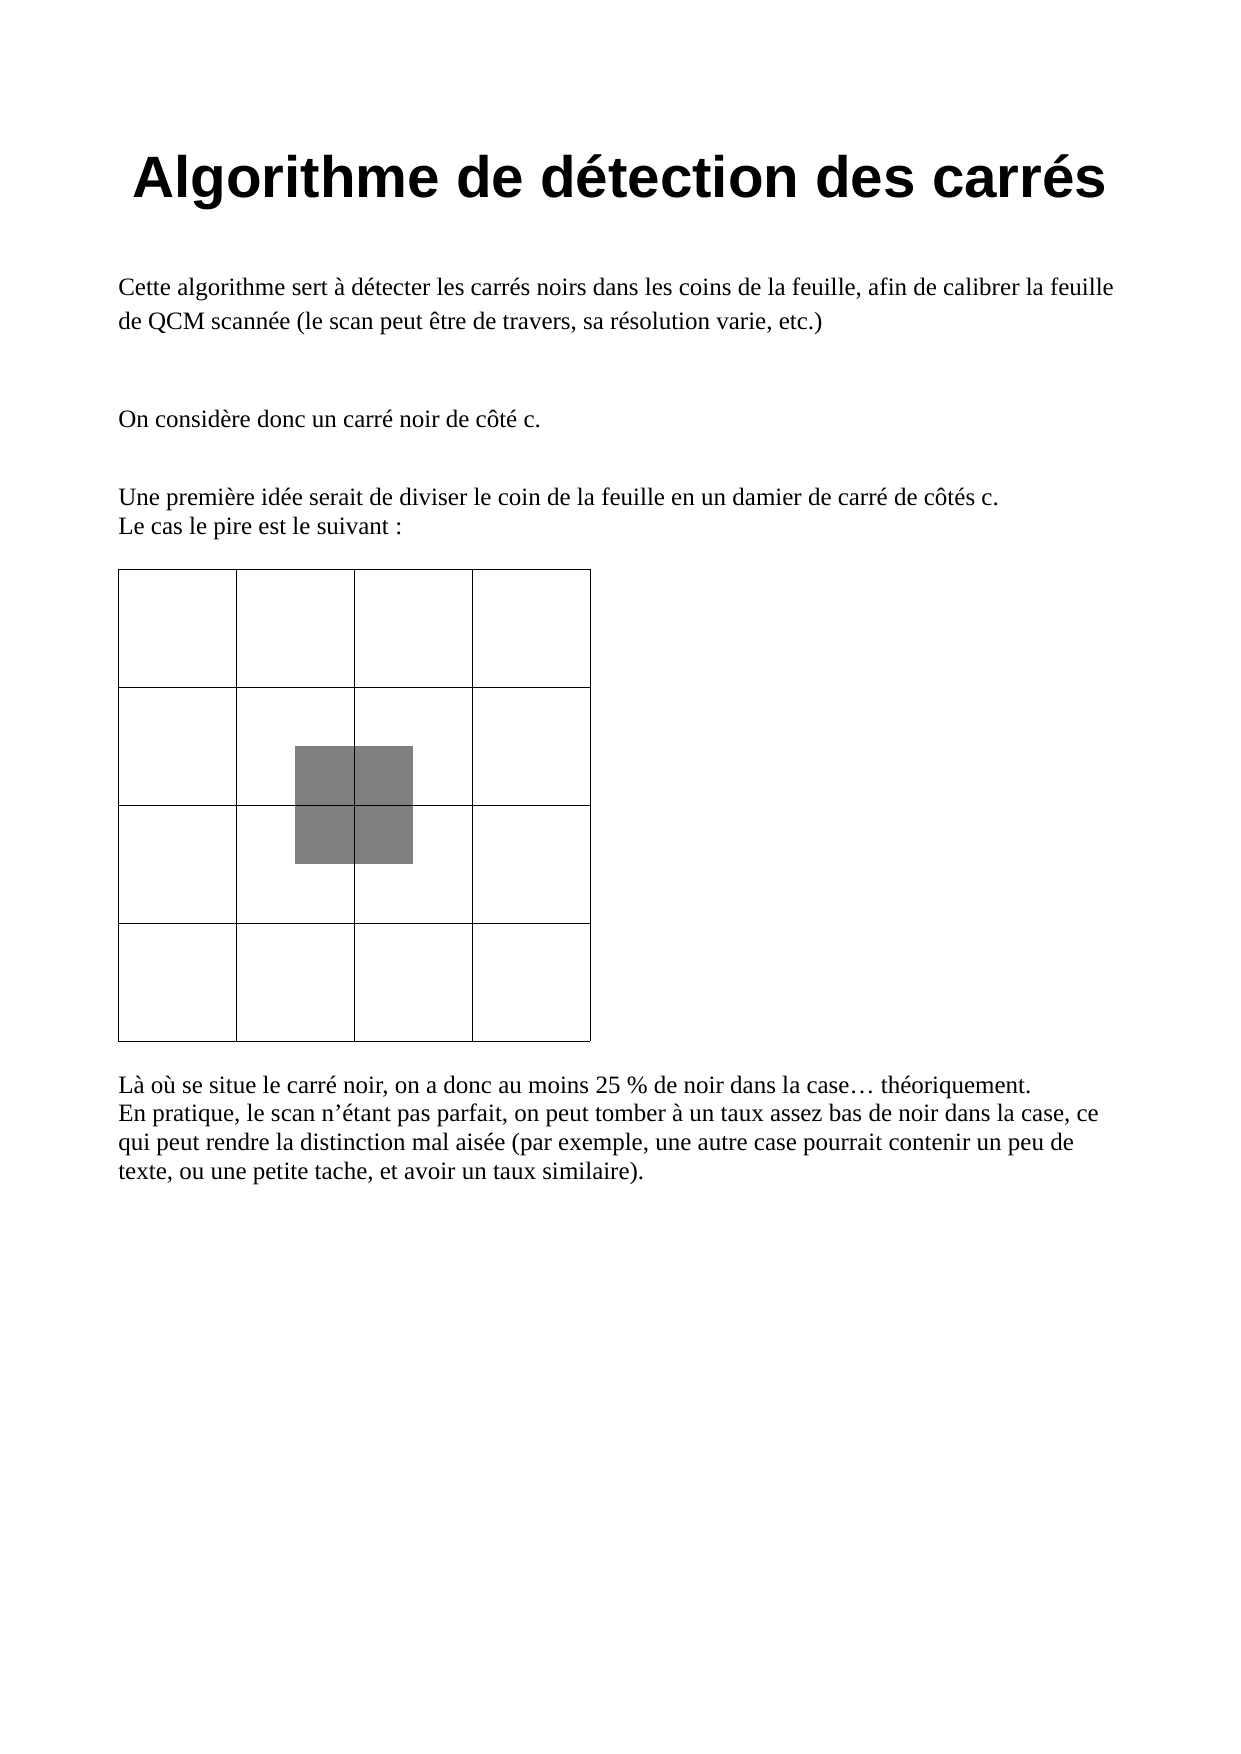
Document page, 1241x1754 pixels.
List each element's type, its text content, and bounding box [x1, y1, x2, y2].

table_cell [473, 806, 531, 864]
table_cell [531, 924, 590, 982]
table_cell [177, 746, 236, 805]
text Là où se situe le carré noir, on a donc au moins 25 % de noir dans la case… théoriquement. [118, 1070, 1122, 1098]
table_cell [177, 924, 236, 982]
title Algorithme de détection des carrés [118, 143, 1122, 210]
table_cell [355, 746, 413, 805]
table_cell [177, 628, 236, 687]
table_header [237, 570, 295, 627]
table_cell [413, 746, 472, 805]
table_cell [295, 628, 354, 687]
table_cell [473, 688, 531, 746]
table_cell [295, 688, 354, 746]
table_cell [531, 688, 590, 746]
table_cell [413, 628, 472, 687]
table_header [413, 570, 472, 627]
table_cell [119, 982, 177, 1041]
table_cell [413, 924, 472, 982]
table_cell [177, 864, 236, 923]
table_cell [119, 746, 177, 805]
table_cell [473, 628, 531, 687]
table_cell [177, 688, 236, 746]
table_header [119, 570, 177, 627]
table_cell [295, 806, 354, 864]
table_cell [119, 864, 177, 923]
table_cell [295, 864, 354, 923]
table_cell [119, 688, 177, 746]
table_header [473, 570, 531, 627]
table_cell [119, 806, 177, 864]
table_cell [355, 806, 413, 864]
table_cell [119, 628, 177, 687]
table_cell [237, 746, 295, 805]
table_cell [473, 924, 531, 982]
table_cell [355, 688, 413, 746]
table_header [177, 570, 236, 627]
table_cell [531, 982, 590, 1041]
text Le cas le pire est le suivant : [118, 511, 1122, 540]
table_cell [413, 806, 472, 864]
table_cell [473, 746, 531, 805]
table_cell [355, 982, 413, 1041]
table_cell [355, 864, 413, 923]
text On considère donc un carré noir de côté c. [118, 404, 1122, 433]
table_cell [295, 982, 354, 1041]
text Une première idée serait de diviser le coin de la feuille en un damier de carré de côtés c. [118, 482, 1122, 511]
table_cell [355, 628, 413, 687]
table_cell [237, 688, 295, 746]
text En pratique, le scan n’étant pas parfait, on peut tomber à un taux assez bas de noir dans la case, ce qui peut rendre la distinction mal aisée (par exemple, une autre case pourrait contenir un peu de texte, ou une petite tache, et avoir un taux similaire). [118, 1098, 1122, 1185]
table_cell [295, 746, 354, 805]
table_cell [413, 688, 472, 746]
text Cette algorithme sert à détecter les carrés noirs dans les coins de la feuille, afin de calibrer la feuille de QCM scannée (le scan peut être de travers, sa résolution varie, etc.) [118, 272, 1122, 335]
table_cell [237, 924, 295, 982]
table_cell [531, 864, 590, 923]
table_cell [237, 806, 295, 864]
table_cell [413, 982, 472, 1041]
table_cell [413, 864, 472, 923]
table_cell [237, 628, 295, 687]
table_header [531, 570, 590, 627]
table_cell [355, 924, 413, 982]
table_cell [237, 864, 295, 923]
table_cell [531, 806, 590, 864]
table_cell [177, 982, 236, 1041]
table_cell [531, 628, 590, 687]
table_cell [473, 864, 531, 923]
table_cell [295, 924, 354, 982]
table_cell [531, 746, 590, 805]
table_header [295, 570, 354, 627]
table_cell [177, 806, 236, 864]
table_cell [473, 982, 531, 1041]
table_header [355, 570, 413, 627]
table_cell [119, 924, 177, 982]
table_cell [237, 982, 295, 1041]
